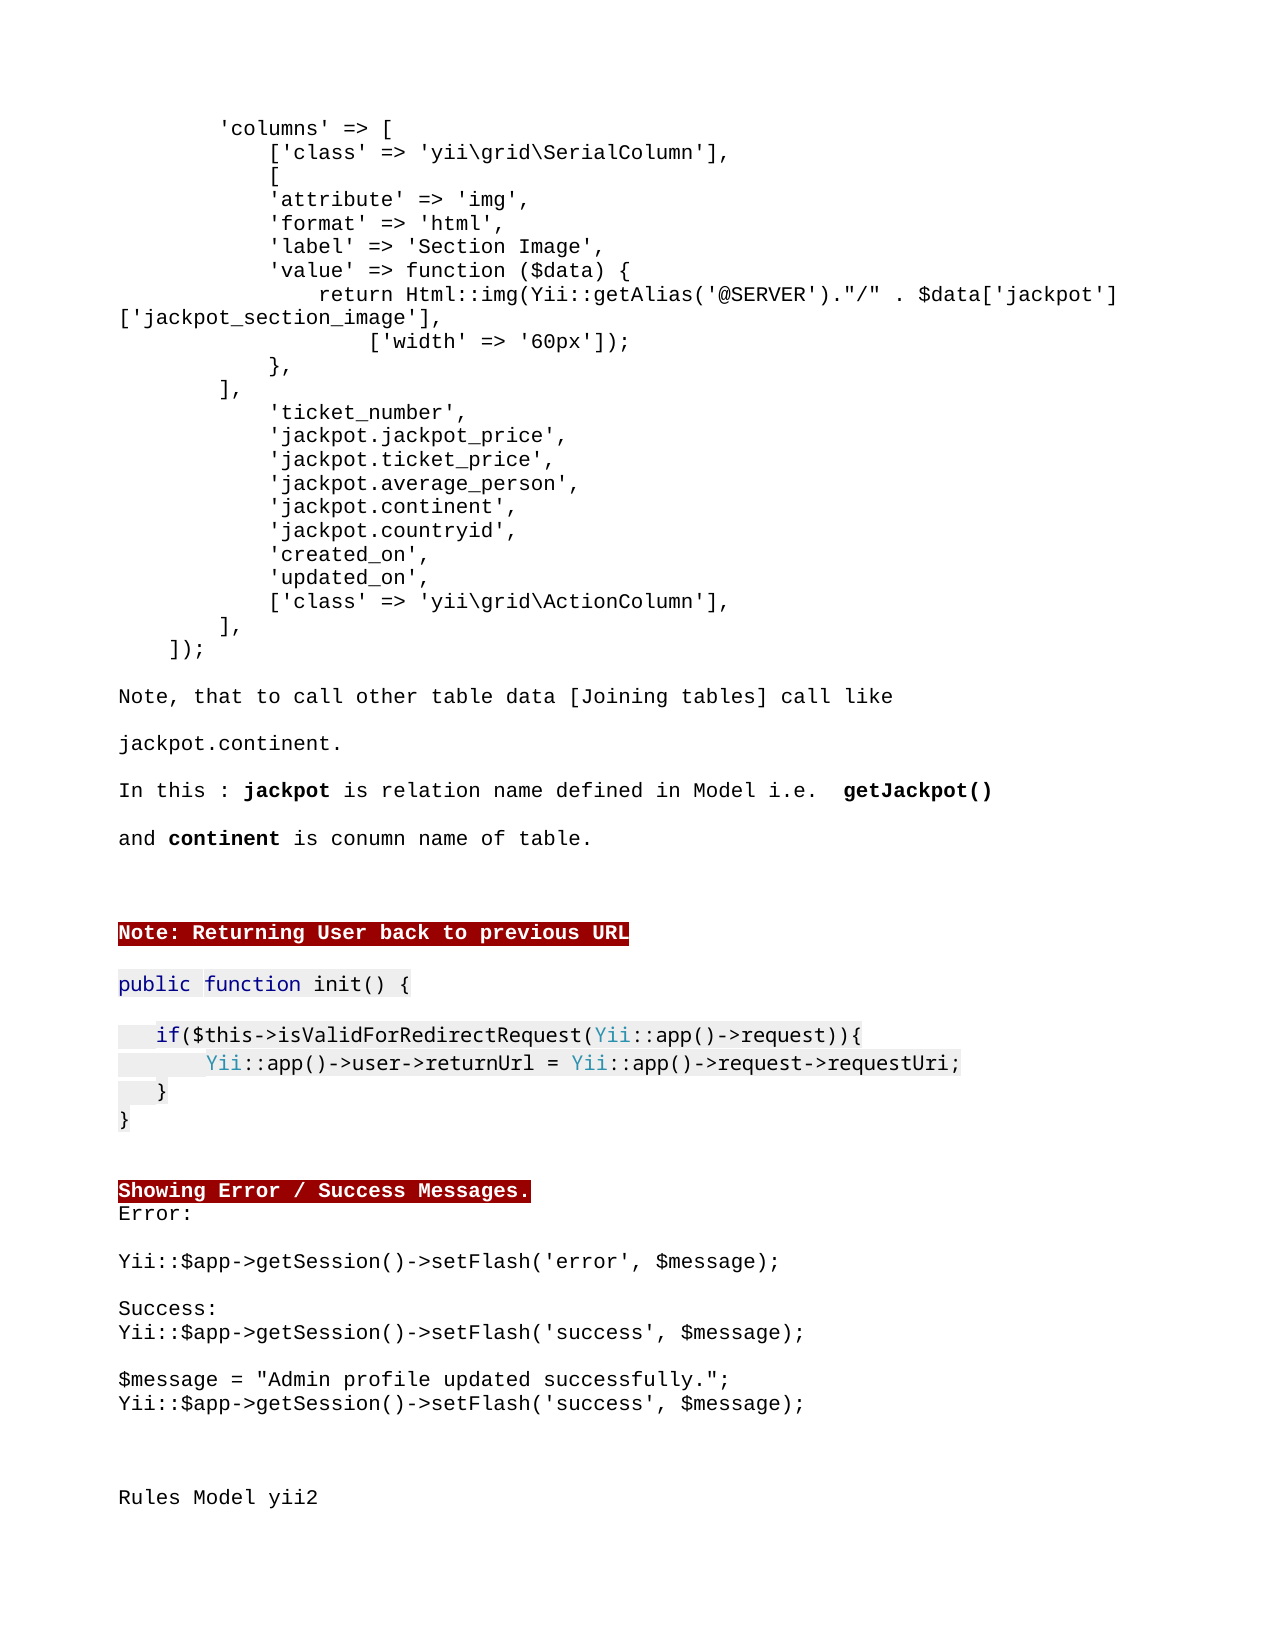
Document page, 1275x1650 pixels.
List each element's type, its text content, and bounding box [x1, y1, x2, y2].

text public function init() { [118, 969, 1157, 997]
text jackpot.continent. [118, 733, 1157, 757]
text ['class' => 'yii\grid\SerialColumn'], [118, 142, 1157, 165]
text Error: [118, 1203, 1157, 1227]
text 'label' => 'Section Image', [118, 236, 1157, 260]
text Note, that to call other table data [Joining tables] call like [118, 686, 1157, 709]
text ['class' => 'yii\grid\ActionColumn'], [118, 591, 1157, 615]
text 'ticket_number', [118, 402, 1157, 426]
text Showing Error / Success Messages. [118, 1180, 1157, 1203]
text 'jackpot.average_person', [118, 473, 1157, 496]
text Yii::$app->getSession()->setFlash('success', $message); [118, 1393, 1157, 1416]
text if($this->isValidForRedirectRequest(Yii::app()->request)){ [118, 1021, 1157, 1049]
text Note: Returning User back to previous URL [118, 922, 1157, 946]
text Yii::$app->getSession()->setFlash('error', $message); [118, 1251, 1157, 1274]
text ], [118, 378, 1157, 402]
text 'jackpot.ticket_price', [118, 449, 1157, 473]
text Rules Model yii2 [118, 1487, 1157, 1511]
text 'jackpot.countryid', [118, 520, 1157, 544]
text [ [118, 165, 1157, 189]
text In this : jackpot is relation name defined in Model i.e. getJackpot() [118, 780, 1157, 804]
text $message = "Admin profile updated successfully."; [118, 1369, 1157, 1393]
text 'attribute' => 'img', [118, 189, 1157, 213]
text return Html::img(Yii::getAlias('@SERVER')."/" . $data['jackpot']['jackpot_section_image'], [118, 284, 1157, 331]
text }, [118, 354, 1157, 378]
text and continent is conumn name of table. [118, 827, 1157, 851]
text ]); [118, 638, 1157, 662]
text 'format' => 'html', [118, 213, 1157, 236]
text 'jackpot.jackpot_price', [118, 426, 1157, 449]
text Yii::$app->getSession()->setFlash('success', $message); [118, 1322, 1157, 1345]
text ], [118, 615, 1157, 638]
text 'columns' => [ [118, 118, 1157, 142]
text } [118, 1077, 1157, 1105]
text 'jackpot.continent', [118, 496, 1157, 520]
text } [118, 1105, 1157, 1132]
text 'value' => function ($data) { [118, 260, 1157, 284]
text 'updated_on', [118, 567, 1157, 591]
text Success: [118, 1298, 1157, 1322]
text Yii::app()->user->returnUrl = Yii::app()->request->requestUri; [118, 1049, 1157, 1077]
text 'created_on', [118, 544, 1157, 567]
text ['width' => '60px']); [118, 331, 1157, 354]
